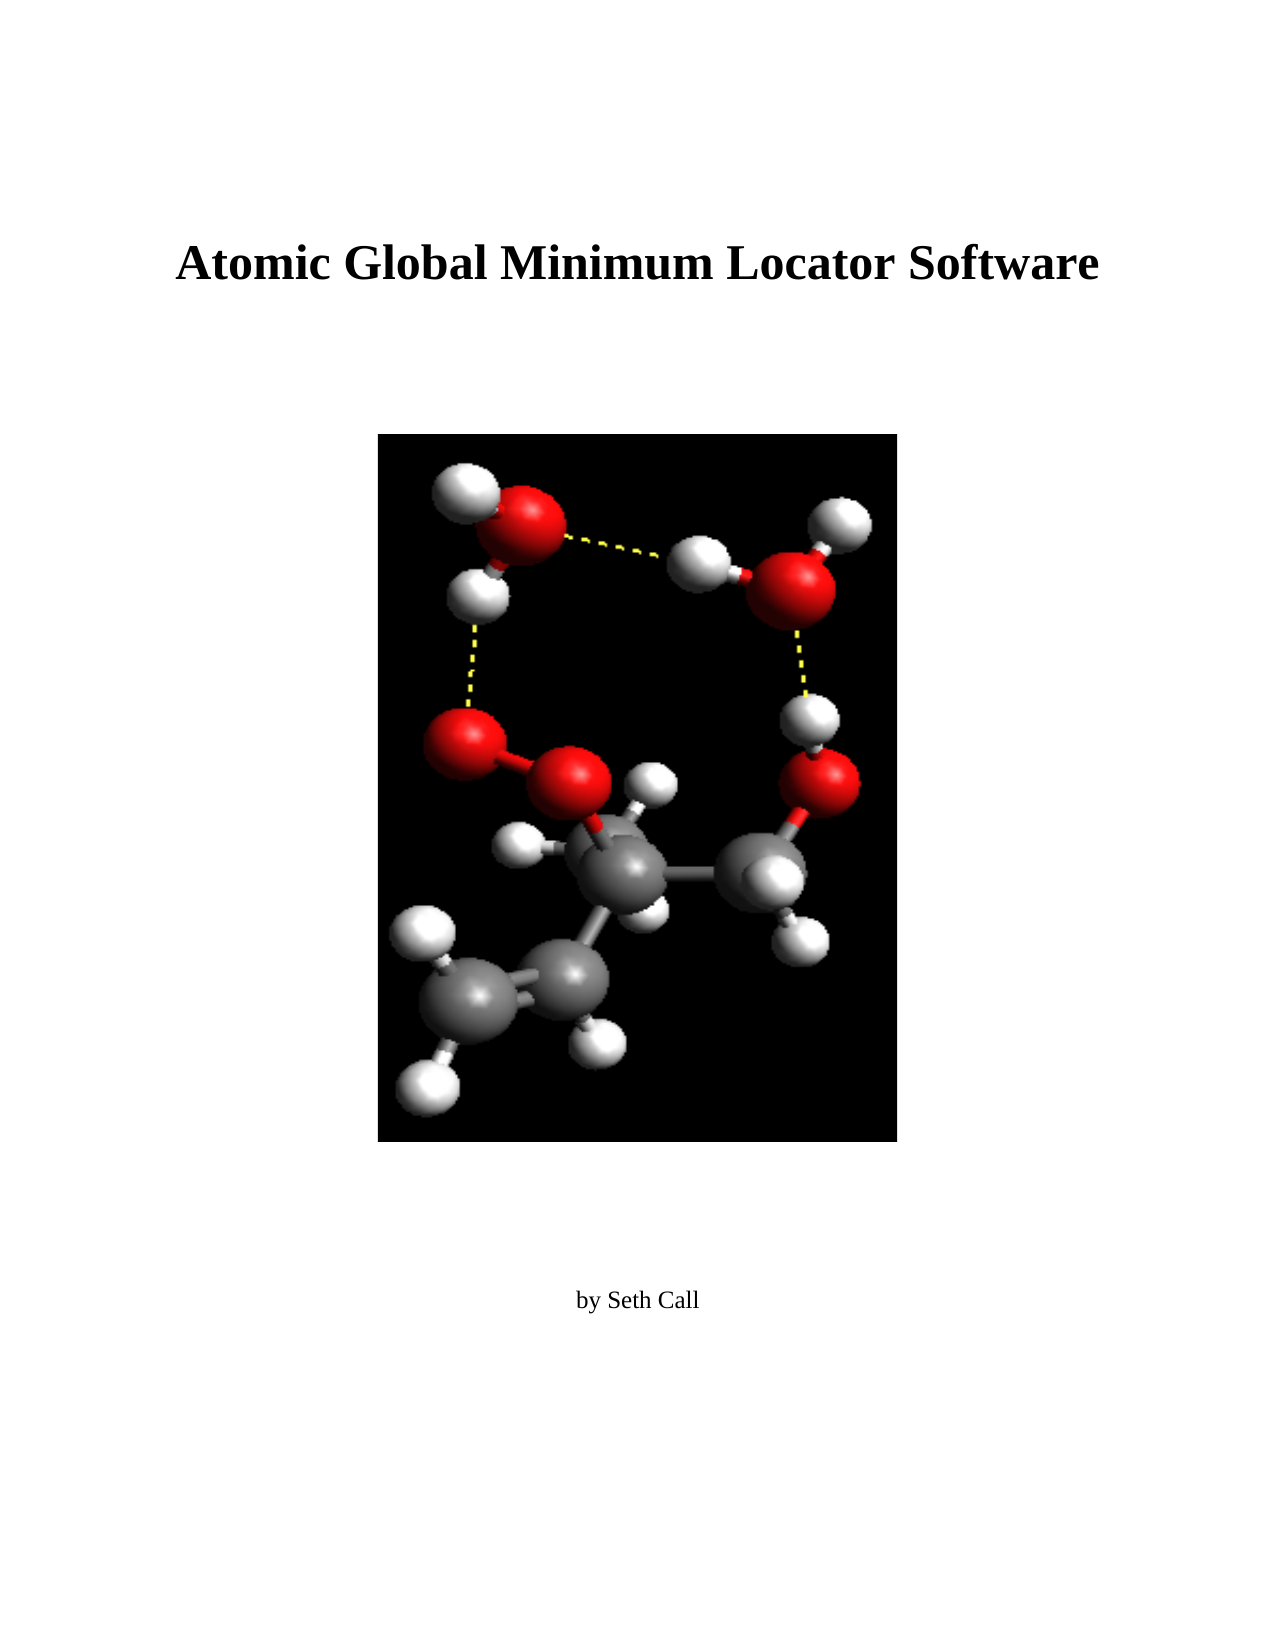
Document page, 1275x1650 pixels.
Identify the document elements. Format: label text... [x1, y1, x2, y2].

picture [377, 434, 898, 1142]
text by Seth Call [118, 1285, 1157, 1314]
text Atomic Global Minimum Locator Software [118, 233, 1157, 291]
